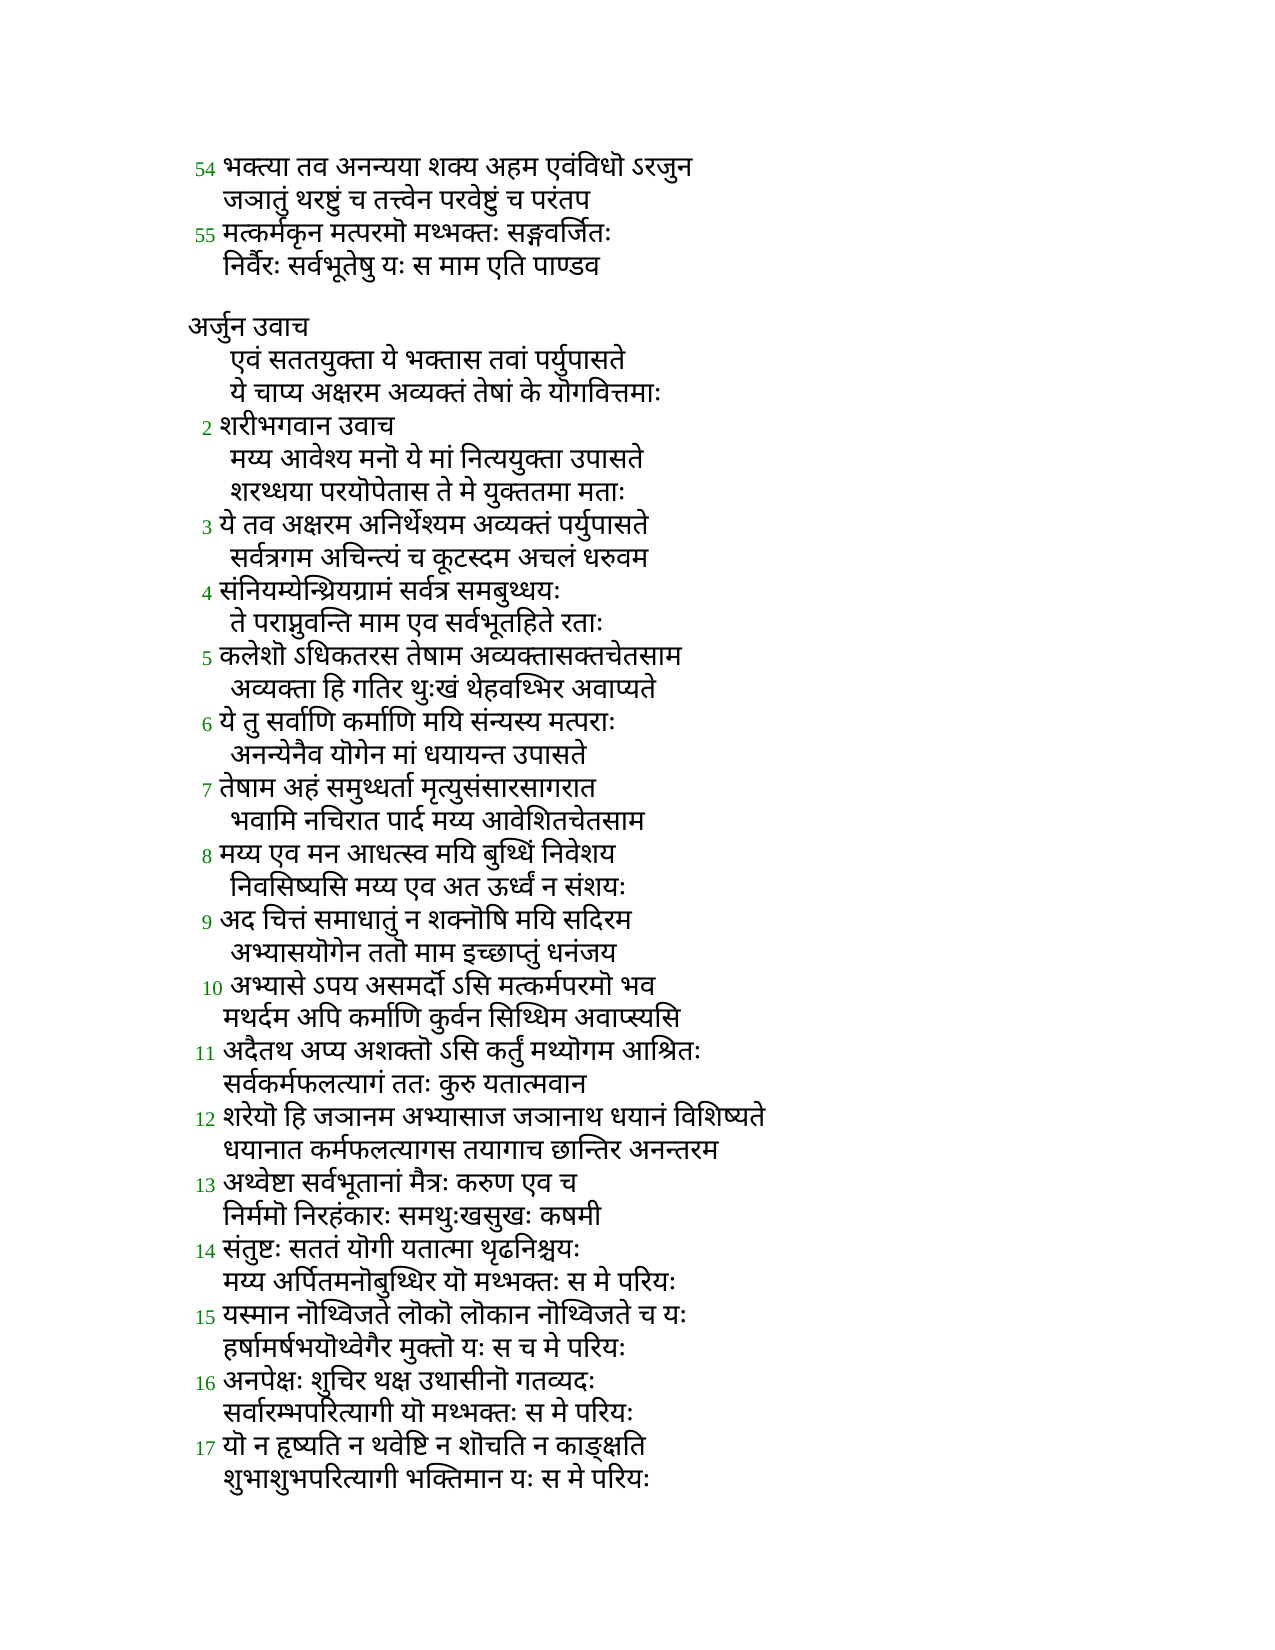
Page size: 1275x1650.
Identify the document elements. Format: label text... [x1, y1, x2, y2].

text 54 भक्त्या तव अनन्यया शक्य अहम एवंविधॊ ऽरजुन जञातुं थरष्टुं च तत्त्वेन परवेष्टुं च परंतप 55 मत्कर्मकृन मत्परमॊ मथ्भक्तः सङ्गवर्जितः निर्वैरः सर्वभूतेषु यः स माम एति पाण्डव [187, 150, 1087, 282]
text अर्जुन उवाच एवं सततयुक्ता ये भक्तास तवां पर्युपासते ये चाप्य अक्षरम अव्यक्तं तेषां के यॊगवित्तमाः 2 शरीभगवान उवाच मय्य आवेश्य मनॊ ये मां नित्ययुक्ता उपासते शरथ्धया परयॊपेतास ते मे युक्ततमा मताः 3 ये तव अक्षरम अनिर्थेश्यम अव्यक्तं पर्युपासते सर्वत्रगम अचिन्त्यं च कूटस्दम अचलं धरुवम 4 संनियम्येन्थ्रियग्रामं सर्वत्र समबुथ्धयः ते पराप्नुवन्ति माम एव सर्वभूतहिते रताः 5 कलेशॊ ऽधिकतरस तेषाम अव्यक्तासक्तचेतसाम अव्यक्ता हि गतिर थुःखं थेहवथ्भिर अवाप्यते 6 ये तु सर्वाणि कर्माणि मयि संन्यस्य मत्पराः अनन्येनैव यॊगेन मां धयायन्त उपासते 7 तेषाम अहं समुथ्धर्ता मृत्युसंसारसागरात भवामि नचिरात पार्द मय्य आवेशितचेतसाम 8 मय्य एव मन आधत्स्व मयि बुथ्धिं निवेशय निवसिष्यसि मय्य एव अत ऊर्ध्वं न संशयः 9 अद चित्तं समाधातुं न शक्नॊषि मयि सदिरम अभ्यासयॊगेन ततॊ माम इच्छाप्तुं धनंजय 10 अभ्यासे ऽपय असमर्दॊ ऽसि मत्कर्मपरमॊ भव मथर्दम अपि कर्माणि कुर्वन सिथ्धिम अवाप्स्यसि 11 अदैतथ अप्य अशक्तॊ ऽसि कर्तुं मथ्यॊगम आश्रितः सर्वकर्मफलत्यागं ततः कुरु यतात्मवान 12 शरेयॊ हि जञानम अभ्यासाज जञानाथ धयानं विशिष्यते धयानात कर्मफलत्यागस तयागाच छान्तिर अनन्तरम 13 अथ्वेष्टा सर्वभूतानां मैत्रः करुण एव च निर्ममॊ निरहंकारः समथुःखसुखः कषमी 14 संतुष्टः सततं यॊगी यतात्मा थृढनिश्चयः मय्य अर्पितमनॊबुथ्धिर यॊ मथ्भक्तः स मे परियः 15 यस्मान नॊथ्विजते लॊकॊ लॊकान नॊथ्विजते च यः हर्षामर्षभयॊथ्वेगैर मुक्तॊ यः स च मे परियः 16 अनपेक्षः शुचिर थक्ष उथासीनॊ गतव्यदः सर्वारम्भपरित्यागी यॊ मथ्भक्तः स मे परियः 17 यॊ न हृष्यति न थवेष्टि न शॊचति न काङ्क्षति शुभाशुभपरित्यागी भक्तिमान यः स मे परियः [187, 310, 1087, 1495]
